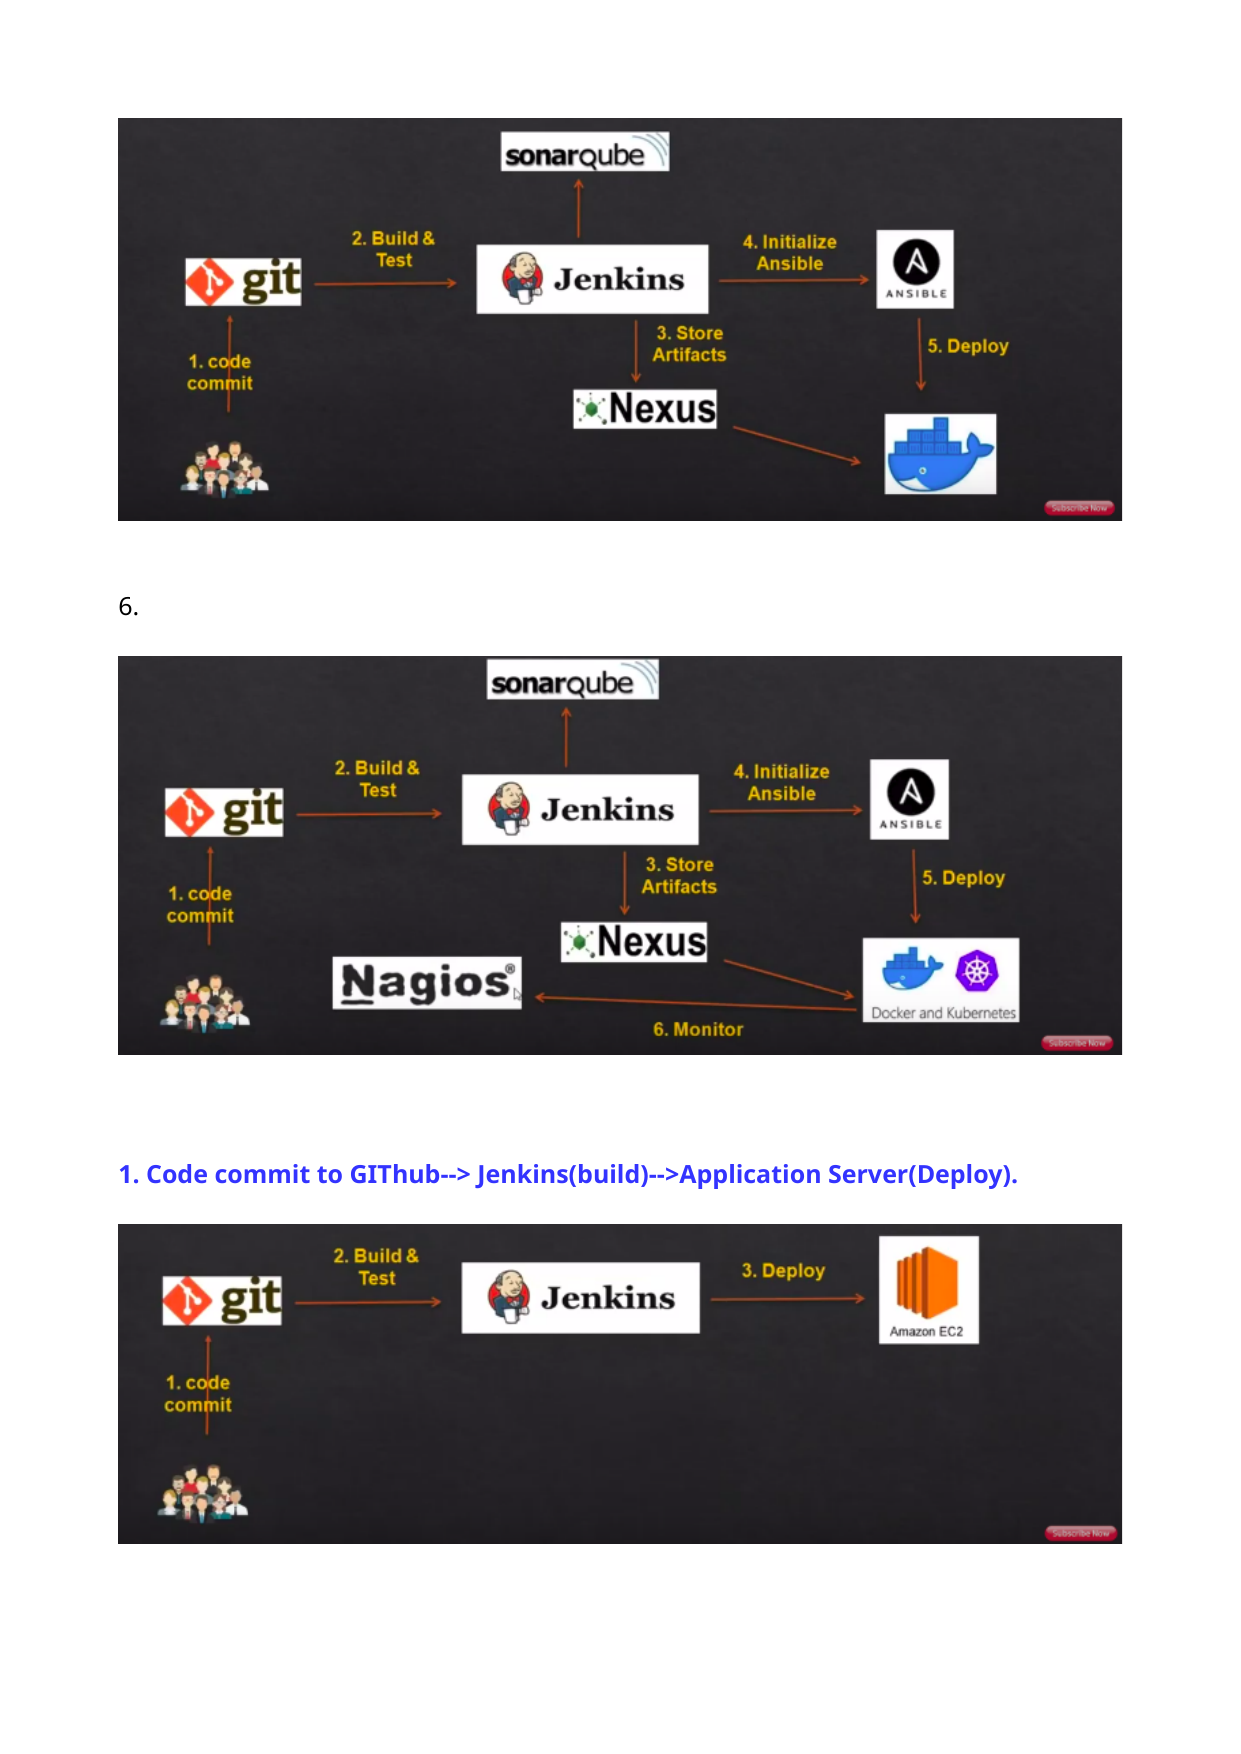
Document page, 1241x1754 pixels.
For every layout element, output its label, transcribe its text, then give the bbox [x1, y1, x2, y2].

text 1. Code commit to GIThub--> Jenkins(build)-->Application Server(Deploy). [118, 1157, 1122, 1191]
picture [118, 656, 1123, 1055]
picture [118, 118, 1123, 521]
picture [118, 1224, 1123, 1544]
text 6. [118, 588, 1122, 622]
